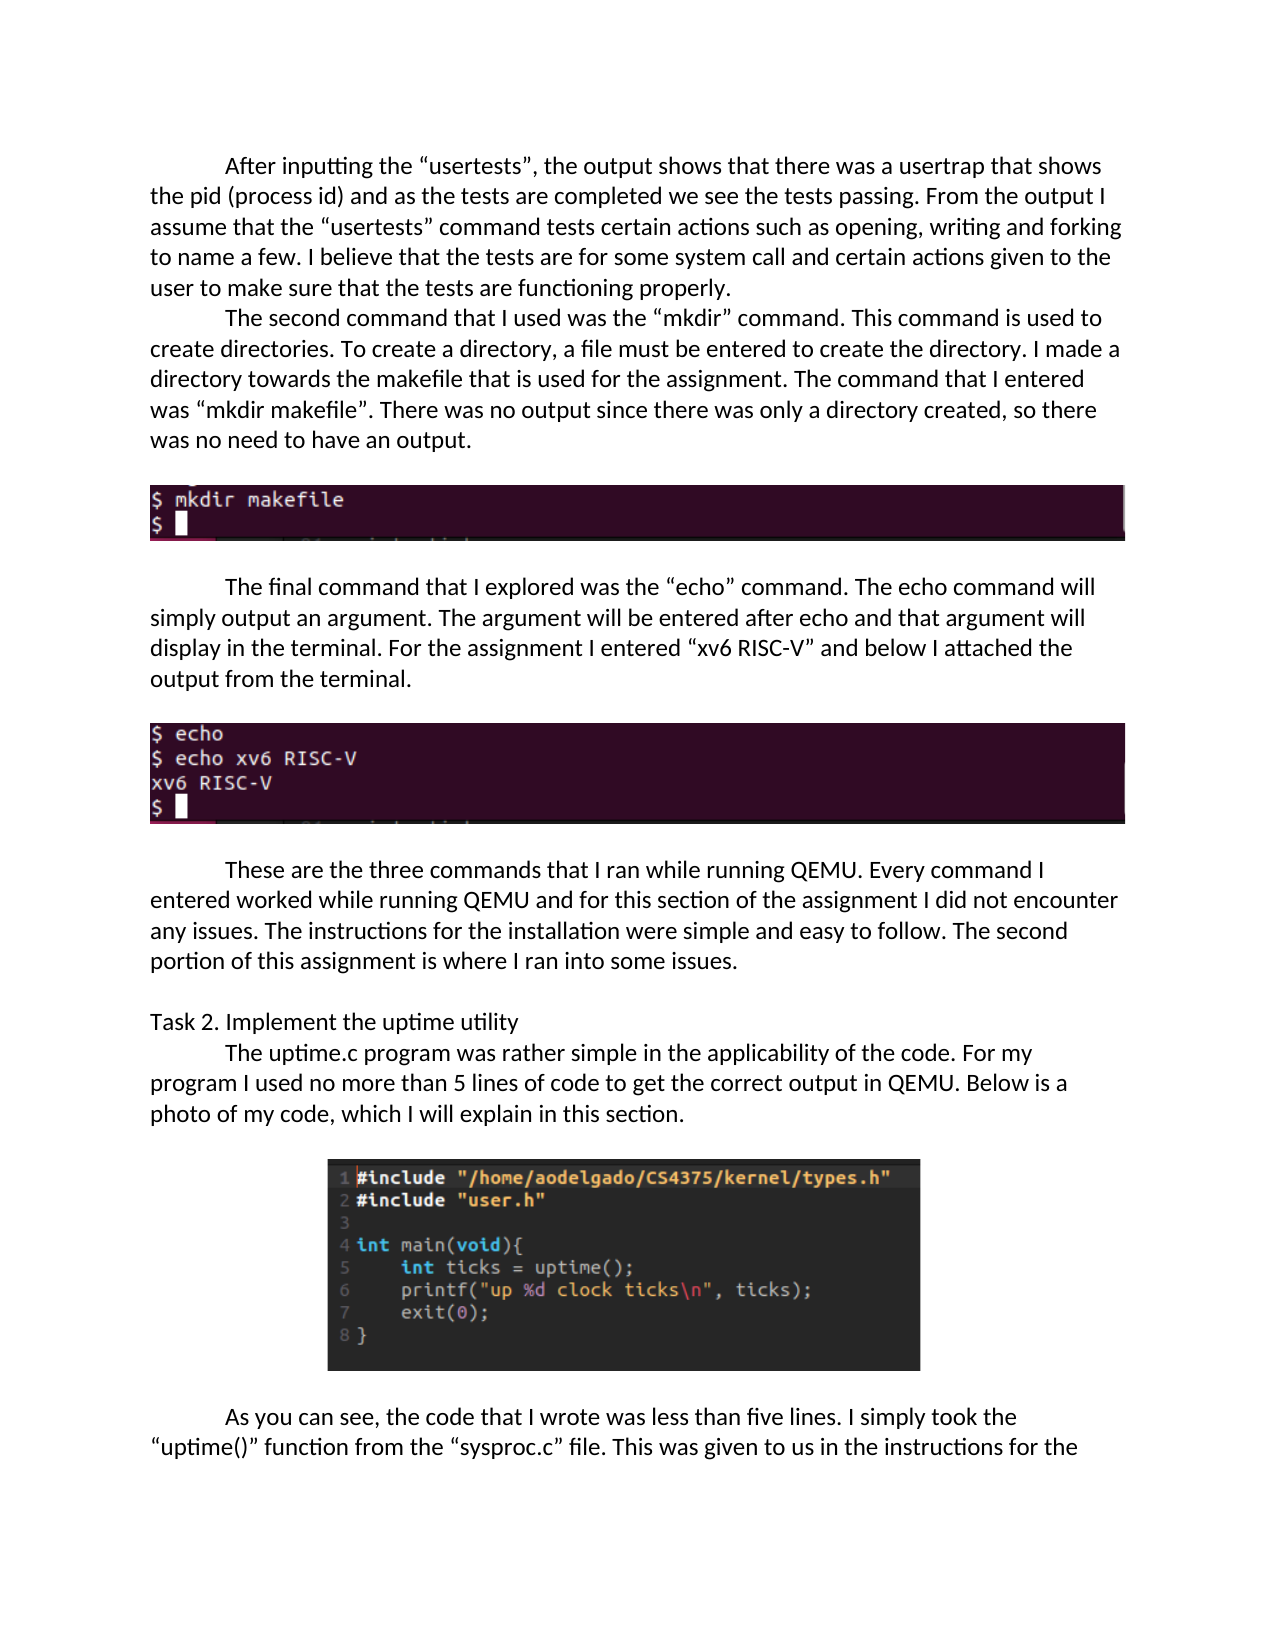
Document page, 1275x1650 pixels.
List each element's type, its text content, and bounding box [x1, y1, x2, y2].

text The uptime.c program was rather simple in the applicability of the code. For my program I used no more than 5 lines of code to get the correct output in QEMU. Below is a photo of my code, which I will explain in this section. [150, 1037, 1125, 1128]
text As you can see, the code that I wrote was less than five lines. I simply took the “uptime()” function from the “sysproc.c” file. This was given to us in the instructions for the [150, 1401, 1125, 1462]
text The second command that I used was the “mkdir” command. This command is used to create directories. To create a directory, a file must be entered to create the directory. I made a directory towards the makefile that is used for the assignment. The command that I entered was “mkdir makefile”. There was no output since there was only a directory created, so there was no need to have an output. [150, 303, 1125, 455]
text After inputting the “usertests”, the output shows that there was a usertrap that shows the pid (process id) and as the tests are completed we see the tests passing. From the output I assume that the “usertests” command tests certain actions such as opening, writing and forking to name a few. I believe that the tests are for some system call and certain actions given to the user to make sure that the tests are functioning properly. [150, 150, 1125, 303]
text These are the three commands that I ran while running QEMU. Every command I entered worked while running QEMU and for this section of the assignment I did not encounter any issues. The instructions for the installation were simple and easy to follow. The second portion of this assignment is where I ran into some issues. [150, 854, 1125, 976]
picture [150, 485, 1125, 541]
text The final command that I explored was the “echo” command. The echo command will simply output an argument. The argument will be entered after echo and that argument will display in the terminal. For the assignment I entered “xv6 RISC-V” and below I attached the output from the terminal. [150, 571, 1125, 693]
picture [327, 1159, 921, 1371]
text Task 2. Implement the uptime utility [150, 1006, 1125, 1037]
picture [150, 723, 1125, 824]
